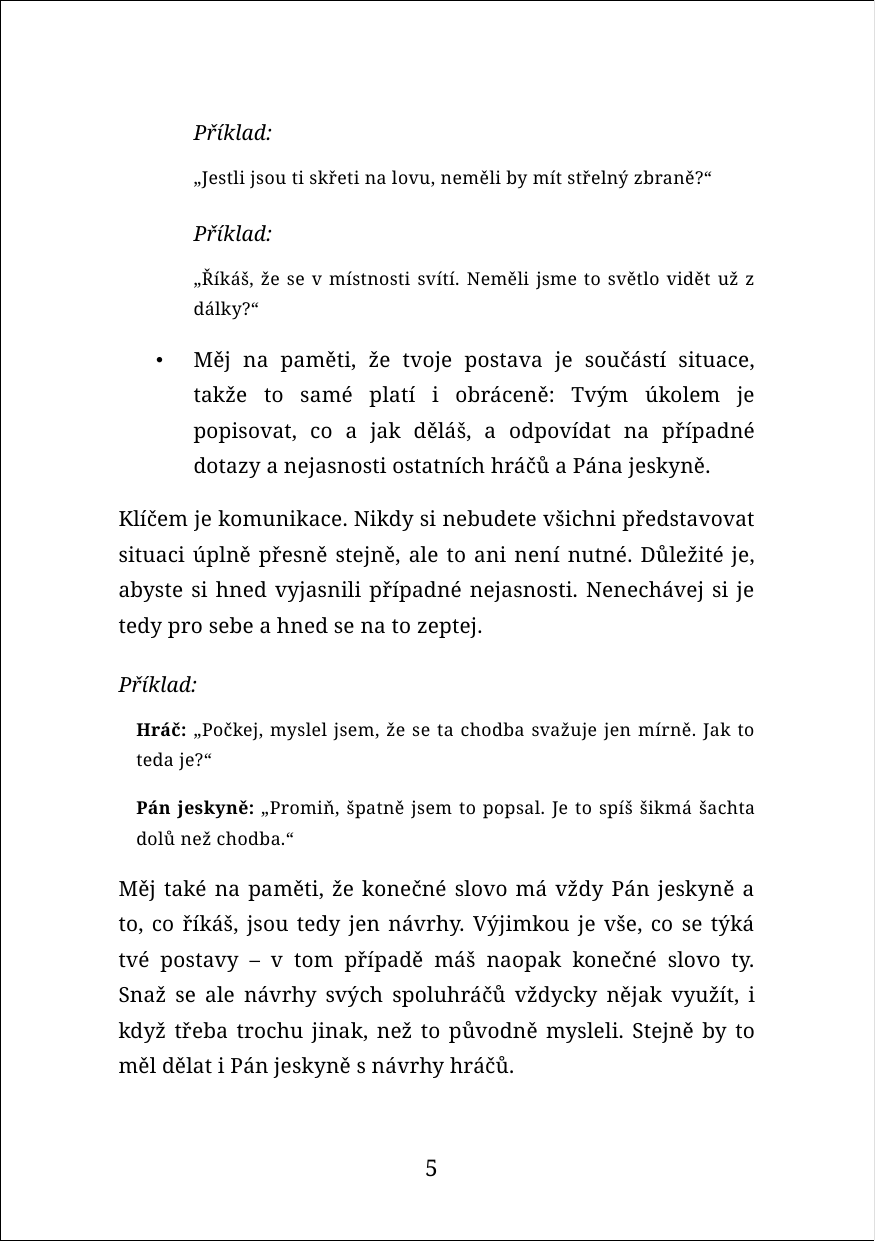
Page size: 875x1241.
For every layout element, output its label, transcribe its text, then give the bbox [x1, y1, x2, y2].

list Příklad: [156, 219, 756, 248]
list Příklad: [156, 118, 756, 147]
list Měj na paměti, že tvoje postava je součástí situace, takže to samé platí i obráceně: Tvým úkolem je popisovat, co a jak děláš, a odpovídat na případné dotazy a nejasnosti ostatních hráčů a Pána jeskyně. [156, 345, 756, 480]
text Klíčem je komunikace. Nikdy si nebudete všichni představovat situaci úplně přesně stejně, ale to ani není nutné. Důležité je, abyste si hned vyjasnili případné nejasnosti. Nenechávej si je tedy pro sebe a hned se na to zeptej. [118, 504, 756, 639]
list „Říkáš, že se v místnosti svítí. Neměli jsme to světlo vidět už z dálky?“ [156, 267, 756, 321]
text Měj také na paměti, že konečné slovo má vždy Pán jeskyně a to, co říkáš, jsou tedy jen návrhy. Výjimkou je vše, co se týká tvé postavy – v tom případě máš naopak konečné slovo ty. Snaž se ale návrhy svých spoluhráčů vždycky nějak využít, i když třeba trochu jinak, než to původně mysleli. Stejně by to měl dělat i Pán jeskyně s návrhy hráčů. [118, 874, 756, 1080]
text Hráč: „Počkej, myslel jsem, že se ta chodba svažuje jen mírně. Jak to teda je?“ [136, 718, 756, 772]
text Příklad: [118, 670, 756, 699]
list „Jestli jsou ti skřeti na lovu, neměli by mít střelný zbraně?“ [156, 166, 756, 190]
text Pán jeskyně: „Promiň, špatně jsem to popsal. Je to spíš šikmá šachta dolů než chodba.“ [136, 796, 756, 850]
